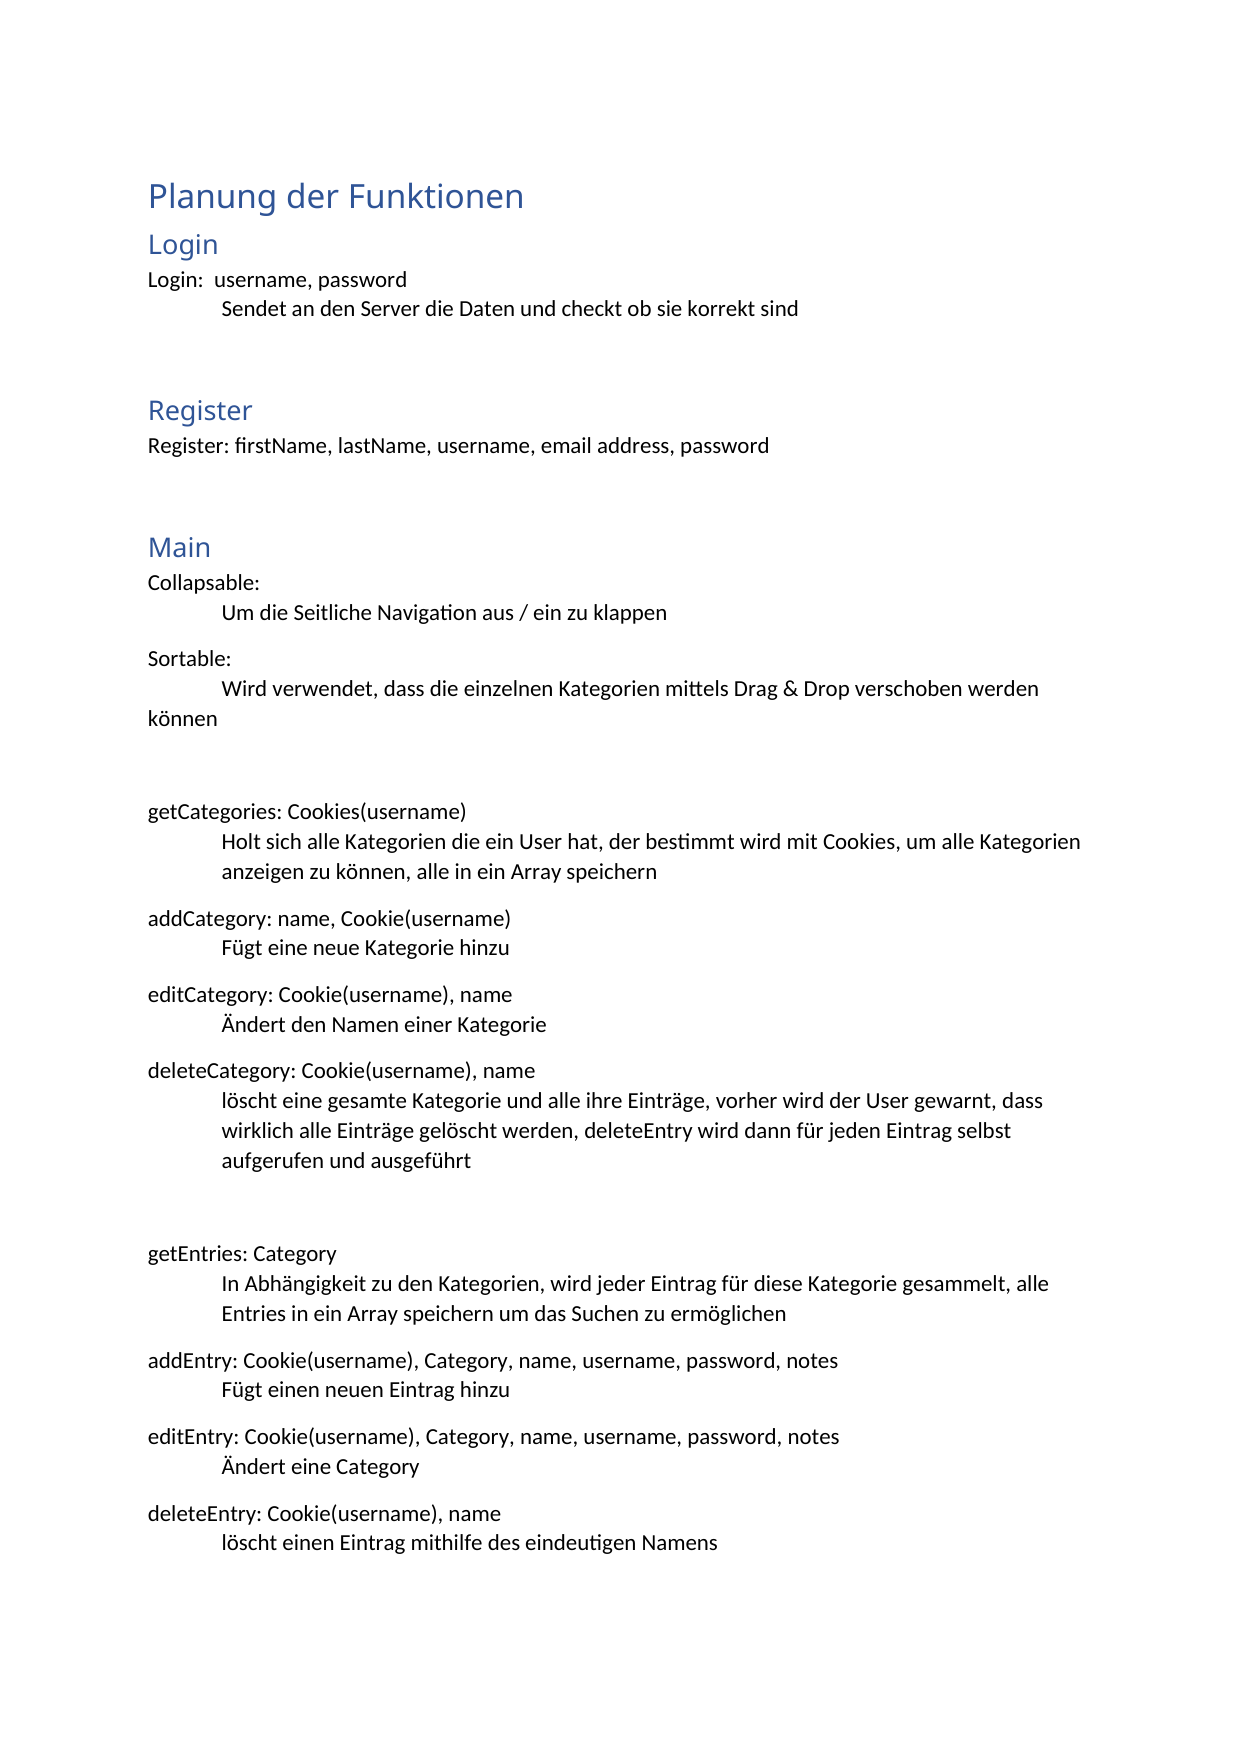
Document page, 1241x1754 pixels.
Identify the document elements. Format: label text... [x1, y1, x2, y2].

text addEntry: Cookie(username), Category, name, username, password, notes Fügt einen neuen Eintrag hinzu [148, 1346, 1093, 1404]
text addCategory: name, Cookie(username) Fügt eine neue Kategorie hinzu [148, 904, 1093, 962]
text editCategory: Cookie(username), name Ändert den Namen einer Kategorie [148, 980, 1093, 1038]
text getEntries: Category In Abhängigkeit zu den Kategorien, wird jeder Eintrag für diese Kategorie gesammelt, alle Entries in ein Array speichern um das Suchen zu ermöglichen [148, 1239, 1093, 1327]
subtitle Planung der Funktionen [148, 173, 1093, 218]
text Login: username, password Sendet an den Server die Daten und checkt ob sie korrekt sind [148, 265, 1093, 323]
text deleteCategory: Cookie(username), name löscht eine gesamte Kategorie und alle ihre Einträge, vorher wird der User gewarnt, dass wirklich alle Einträge gelöscht werden, deleteEntry wird dann für jeden Eintrag selbst aufgerufen und ausgeführt [148, 1057, 1093, 1174]
text Sortable: Wird verwendet, dass die einzelnen Kategorien mittels Drag & Drop verschoben werden können [148, 644, 1093, 732]
text Register: firstName, lastName, username, email address, password [148, 431, 1093, 459]
text Collapsable: Um die Seitliche Navigation aus / ein zu klappen [148, 568, 1093, 626]
text editEntry: Cookie(username), Category, name, username, password, notes Ändert eine Category [148, 1422, 1093, 1480]
subtitle Main [148, 528, 1093, 565]
subtitle Login [148, 225, 1093, 262]
text getCategories: Cookies(username) Holt sich alle Kategorien die ein User hat, der bestimmt wird mit Cookies, um alle Kategorien anzeigen zu können, alle in ein Array speichern [148, 797, 1093, 885]
subtitle Register [148, 392, 1093, 429]
text deleteEntry: Cookie(username), name löscht einen Eintrag mithilfe des eindeutigen Namens [148, 1499, 1093, 1557]
